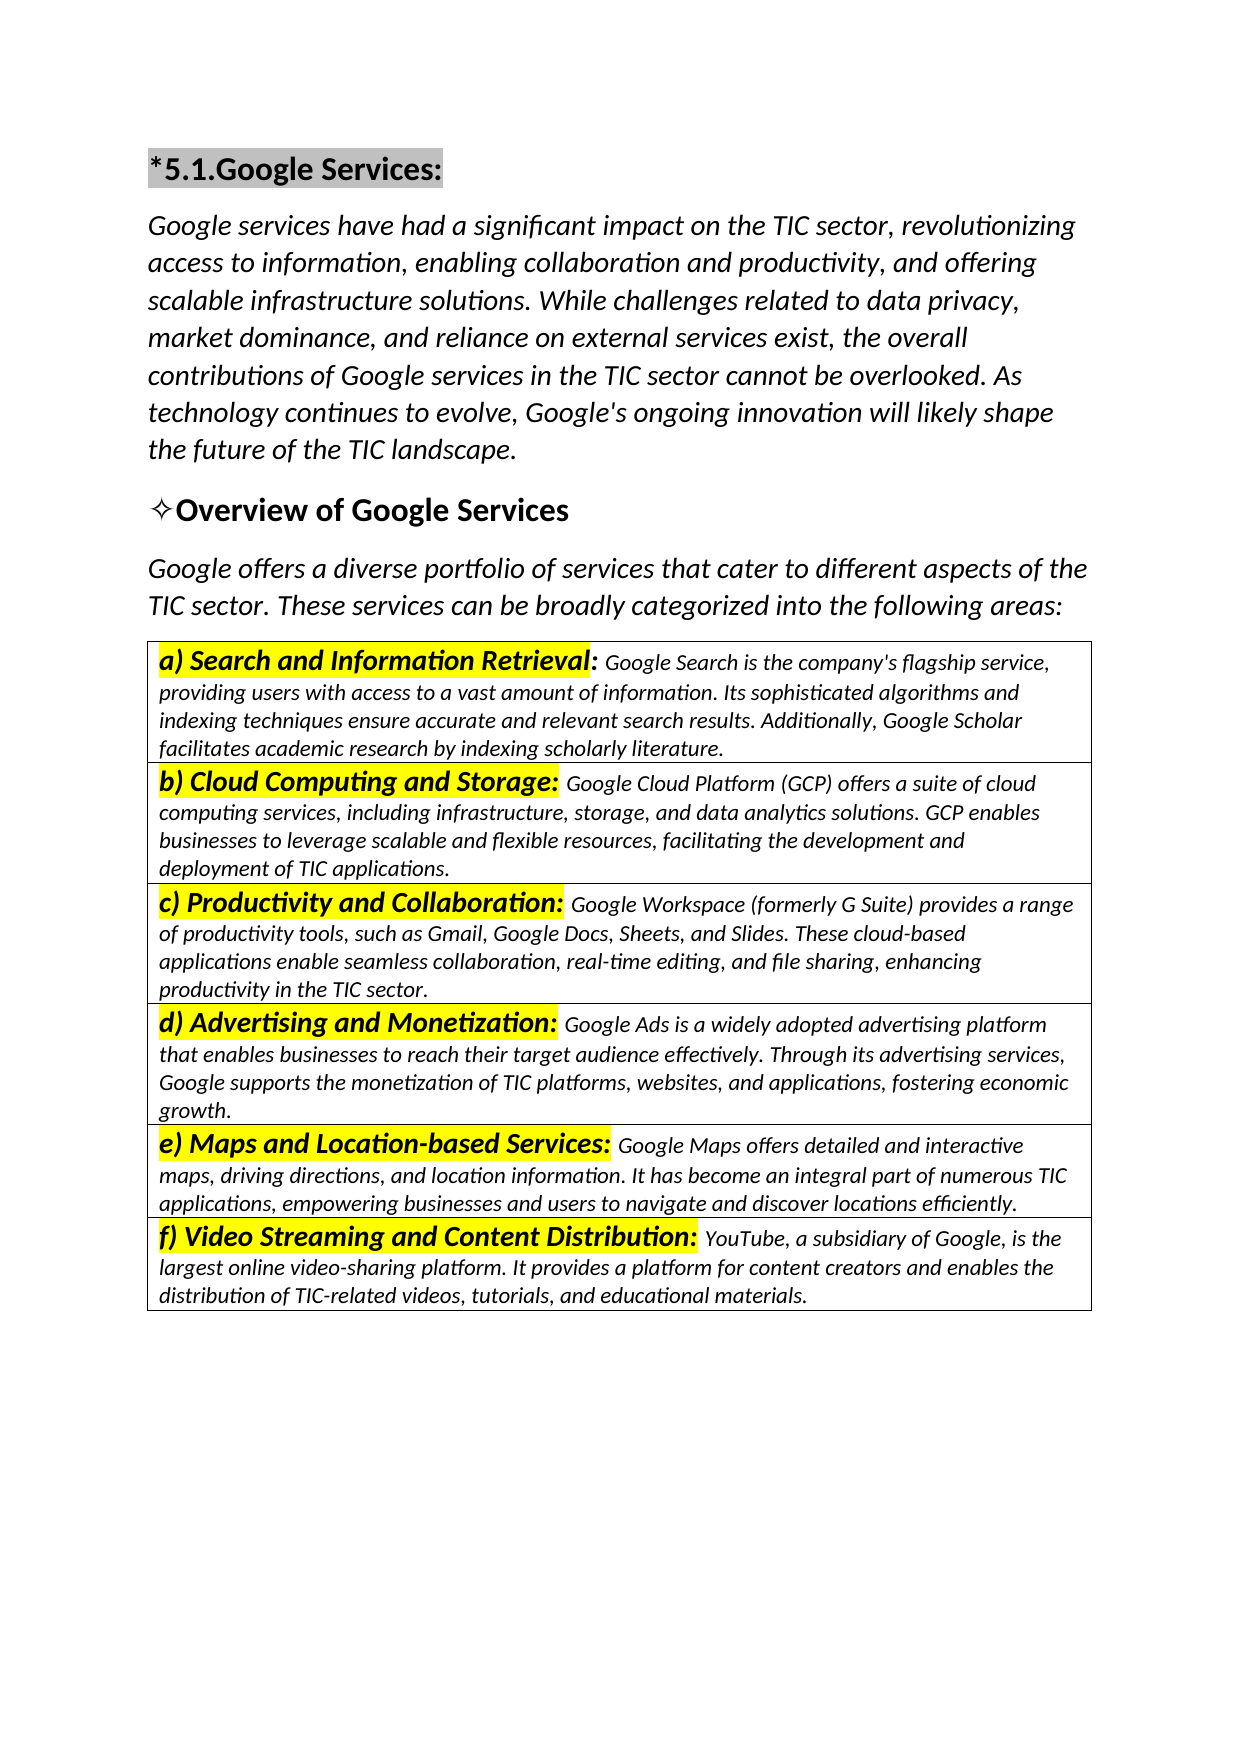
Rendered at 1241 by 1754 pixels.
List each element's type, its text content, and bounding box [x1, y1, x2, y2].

text Google offers a diverse portfolio of services that cater to different aspects of the TIC sector. These services can be broadly categorized into the following areas: [148, 550, 1093, 623]
table_cell f) Video Streaming and Content Distribution: YouTube, a subsidiary of Google, is the largest online video-sharing platform. It provides a platform for content creators and enables the distribution of TIC-related videos, tutorials, and educational materials. [148, 1218, 1091, 1309]
text *5.1.Google Services: [148, 148, 1093, 188]
table_header a) Search and Information Retrieval: Google Search is the company's flagship service, providing users with access to a vast amount of information. Its sophisticated algorithms and indexing techniques ensure accurate and relevant search results. Additionally, Google Scholar facilitates academic research by indexing scholarly literature. [148, 642, 1091, 762]
table_cell b) Cloud Computing and Storage: Google Cloud Platform (GCP) offers a suite of cloud computing services, including infrastructure, storage, and data analytics solutions. GCP enables businesses to leverage scalable and flexible resources, facilitating the development and deployment of TIC applications. [148, 763, 1091, 883]
text ✧Overview of Google Services [148, 485, 1093, 531]
text Google services have had a significant impact on the TIC sector, revolutionizing access to information, enabling collaboration and productivity, and offering scalable infrastructure solutions. While challenges related to data privacy, market dominance, and reliance on external services exist, the overall contributions of Google services in the TIC sector cannot be overlooked. As technology continues to evolve, Google's ongoing innovation will likely shape the future of the TIC landscape. [148, 207, 1093, 467]
table_cell e) Maps and Location-based Services: Google Maps offers detailed and interactive maps, driving directions, and location information. It has become an integral part of numerous TIC applications, empowering businesses and users to navigate and discover locations efficiently. [148, 1125, 1091, 1217]
table_cell d) Advertising and Monetization: Google Ads is a widely adopted advertising platform that enables businesses to reach their target audience effectively. Through its advertising services, Google supports the monetization of TIC platforms, websites, and applications, fostering economic growth. [148, 1004, 1091, 1124]
table_cell c) Productivity and Collaboration: Google Workspace (formerly G Suite) provides a range of productivity tools, such as Gmail, Google Docs, Sheets, and Slides. These cloud-based applications enable seamless collaboration, real-time editing, and file sharing, enhancing productivity in the TIC sector. [148, 884, 1091, 1003]
